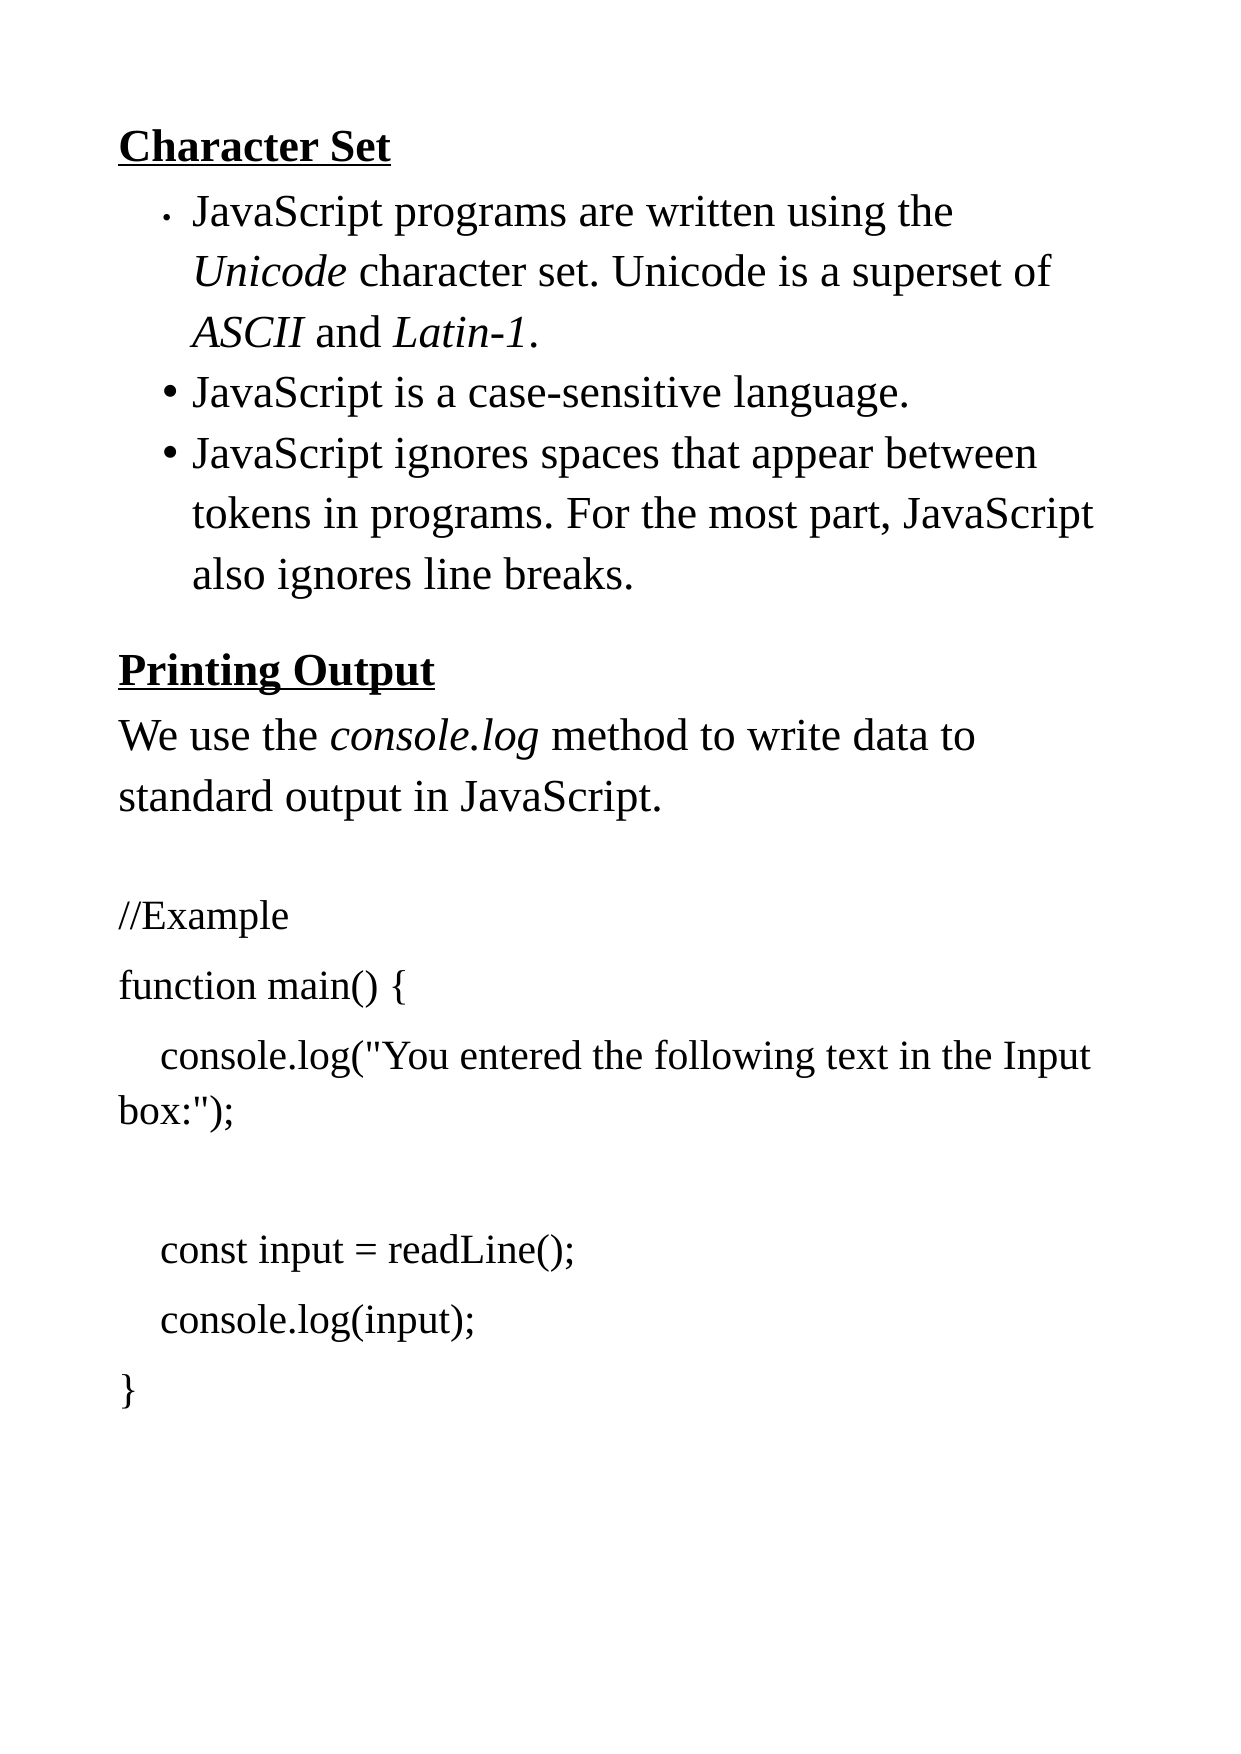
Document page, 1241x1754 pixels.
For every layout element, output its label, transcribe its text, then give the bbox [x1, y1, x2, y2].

list JavaScript is a case-sensitive language. [162, 365, 1122, 418]
subtitle Character Set [118, 118, 1122, 171]
list JavaScript ignores spaces that appear between tokens in programs. For the most part, JavaScript also ignores line breaks. [162, 425, 1122, 599]
text console.log("You entered the following text in the Input box:"); [118, 1030, 1122, 1133]
text function main() { [118, 961, 1122, 1008]
text const input = readLine(); [118, 1225, 1122, 1273]
text We use the console.log method to write data to standard output in JavaScript. [118, 708, 1122, 821]
text //Example [118, 891, 1122, 939]
list JavaScript programs are written using the Unicode character set. Unicode is a superset of ASCII and Latin-1. [162, 183, 1122, 357]
text console.log(input); [118, 1294, 1122, 1342]
text } [118, 1364, 1122, 1412]
subtitle Printing Output [118, 642, 1122, 695]
